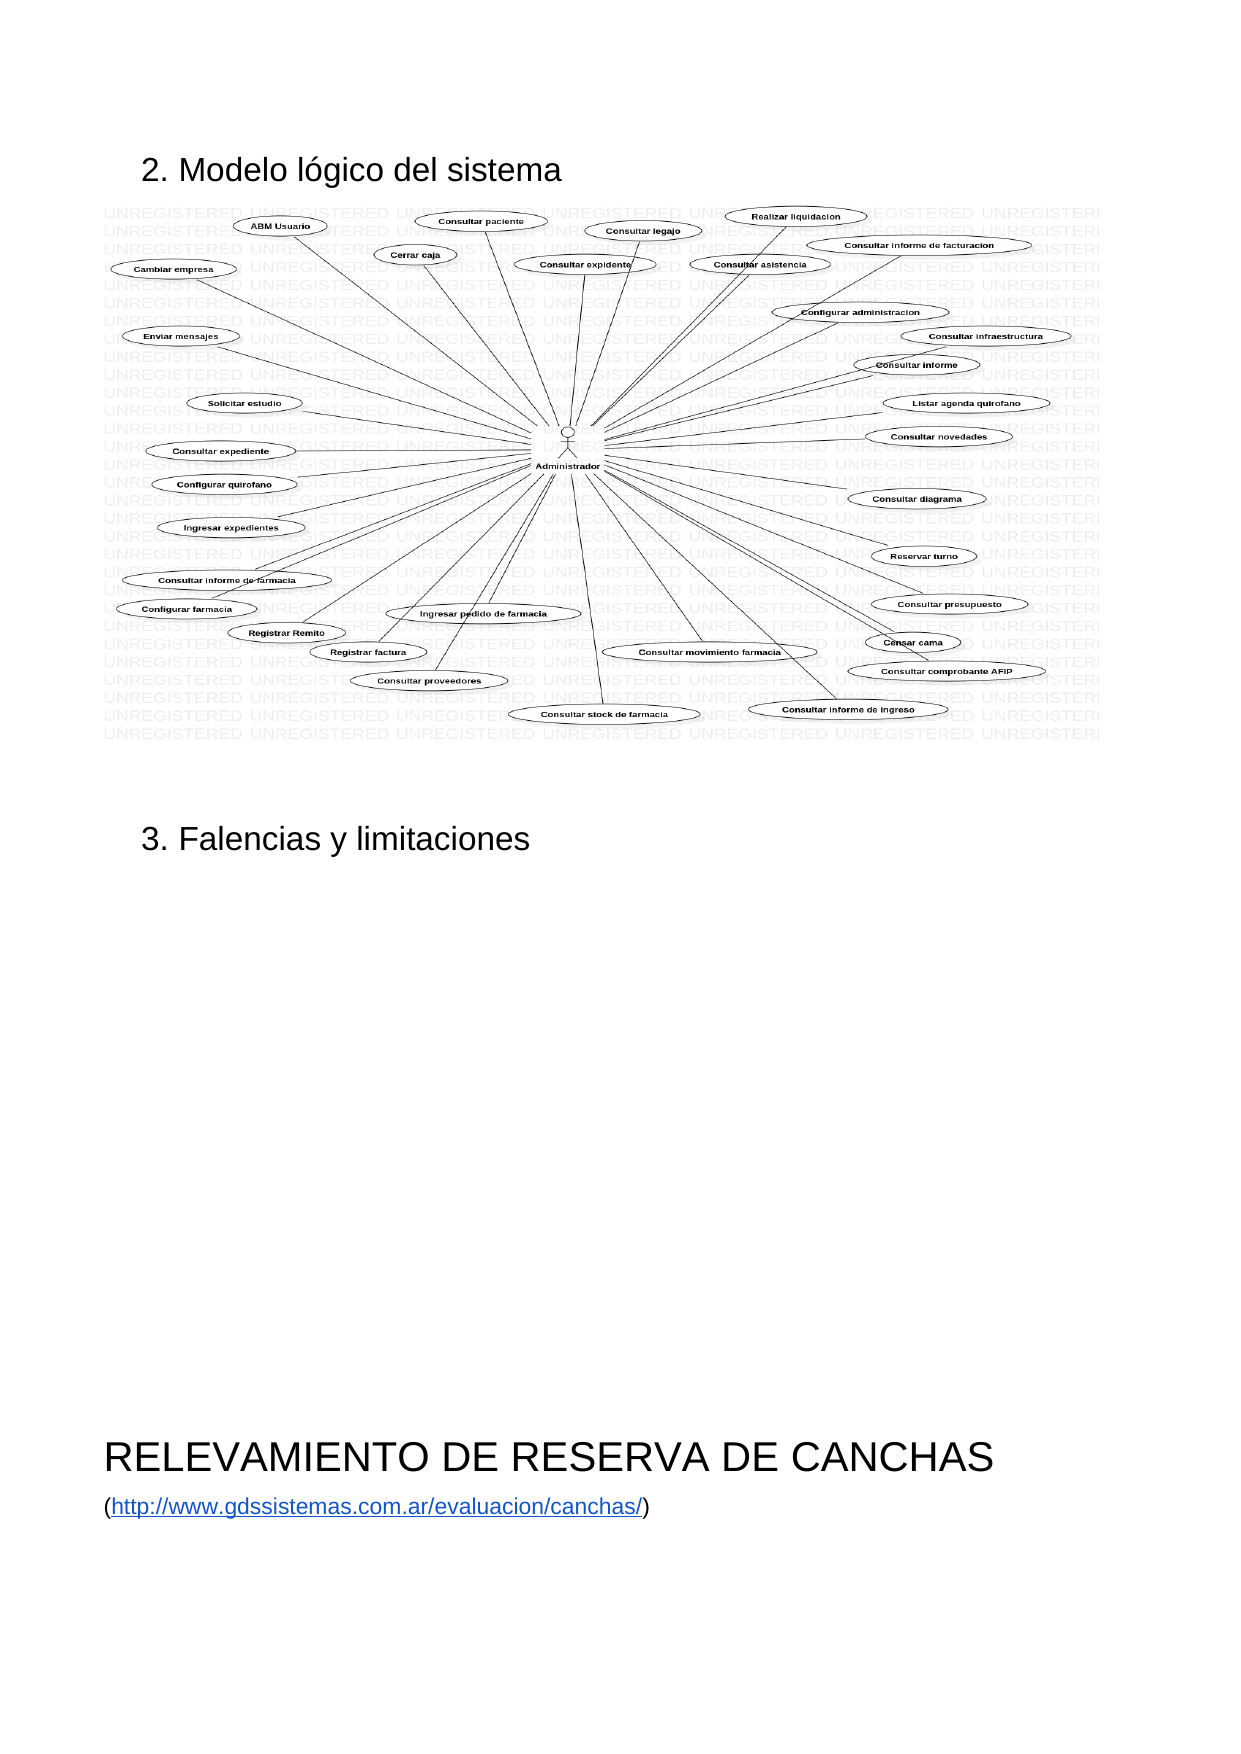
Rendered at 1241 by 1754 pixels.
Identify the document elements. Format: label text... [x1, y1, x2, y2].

text (http://www.gdssistemas.com.ar/evaluacion/canchas/) [103, 1493, 1090, 1519]
picture [103, 201, 1100, 748]
subtitle Modelo lógico del sistema [141, 150, 1090, 188]
subtitle RELEVAMIENTO DE RESERVA DE CANCHAS [103, 1433, 1090, 1481]
subtitle Falencias y limitaciones [141, 819, 1090, 858]
